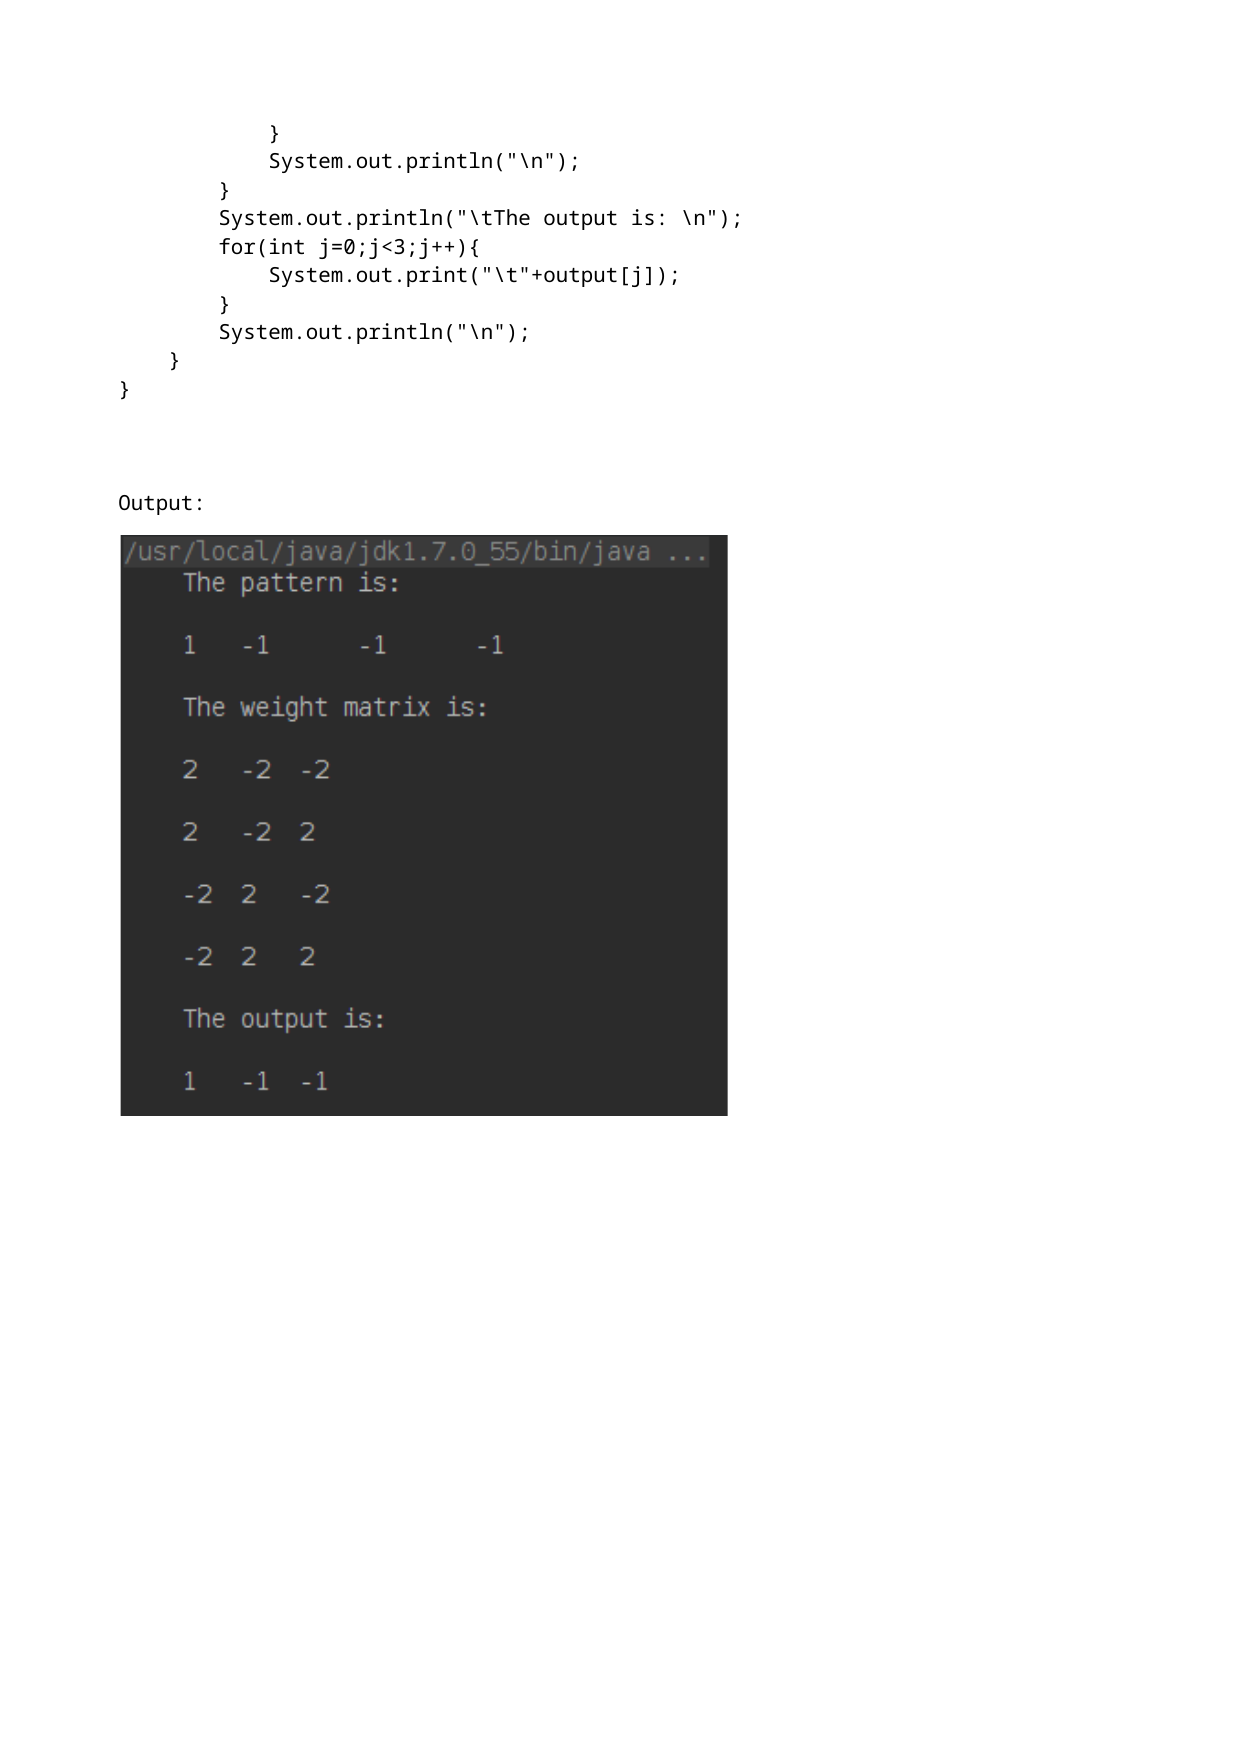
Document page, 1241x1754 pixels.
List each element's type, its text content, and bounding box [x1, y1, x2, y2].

text } [118, 118, 1122, 147]
text } [118, 175, 1122, 203]
text System.out.println("\n"); [118, 317, 1122, 346]
text } [118, 374, 1122, 402]
text System.out.print("\t"+output[j]); [118, 260, 1122, 289]
text System.out.println("\n"); [118, 147, 1122, 175]
text for(int j=0;j<3;j++){ [118, 232, 1122, 260]
text Output: [118, 488, 1122, 516]
text } [118, 289, 1122, 317]
text } [118, 346, 1122, 374]
picture [120, 535, 728, 1116]
text System.out.println("\tThe output is: \n"); [118, 203, 1122, 232]
